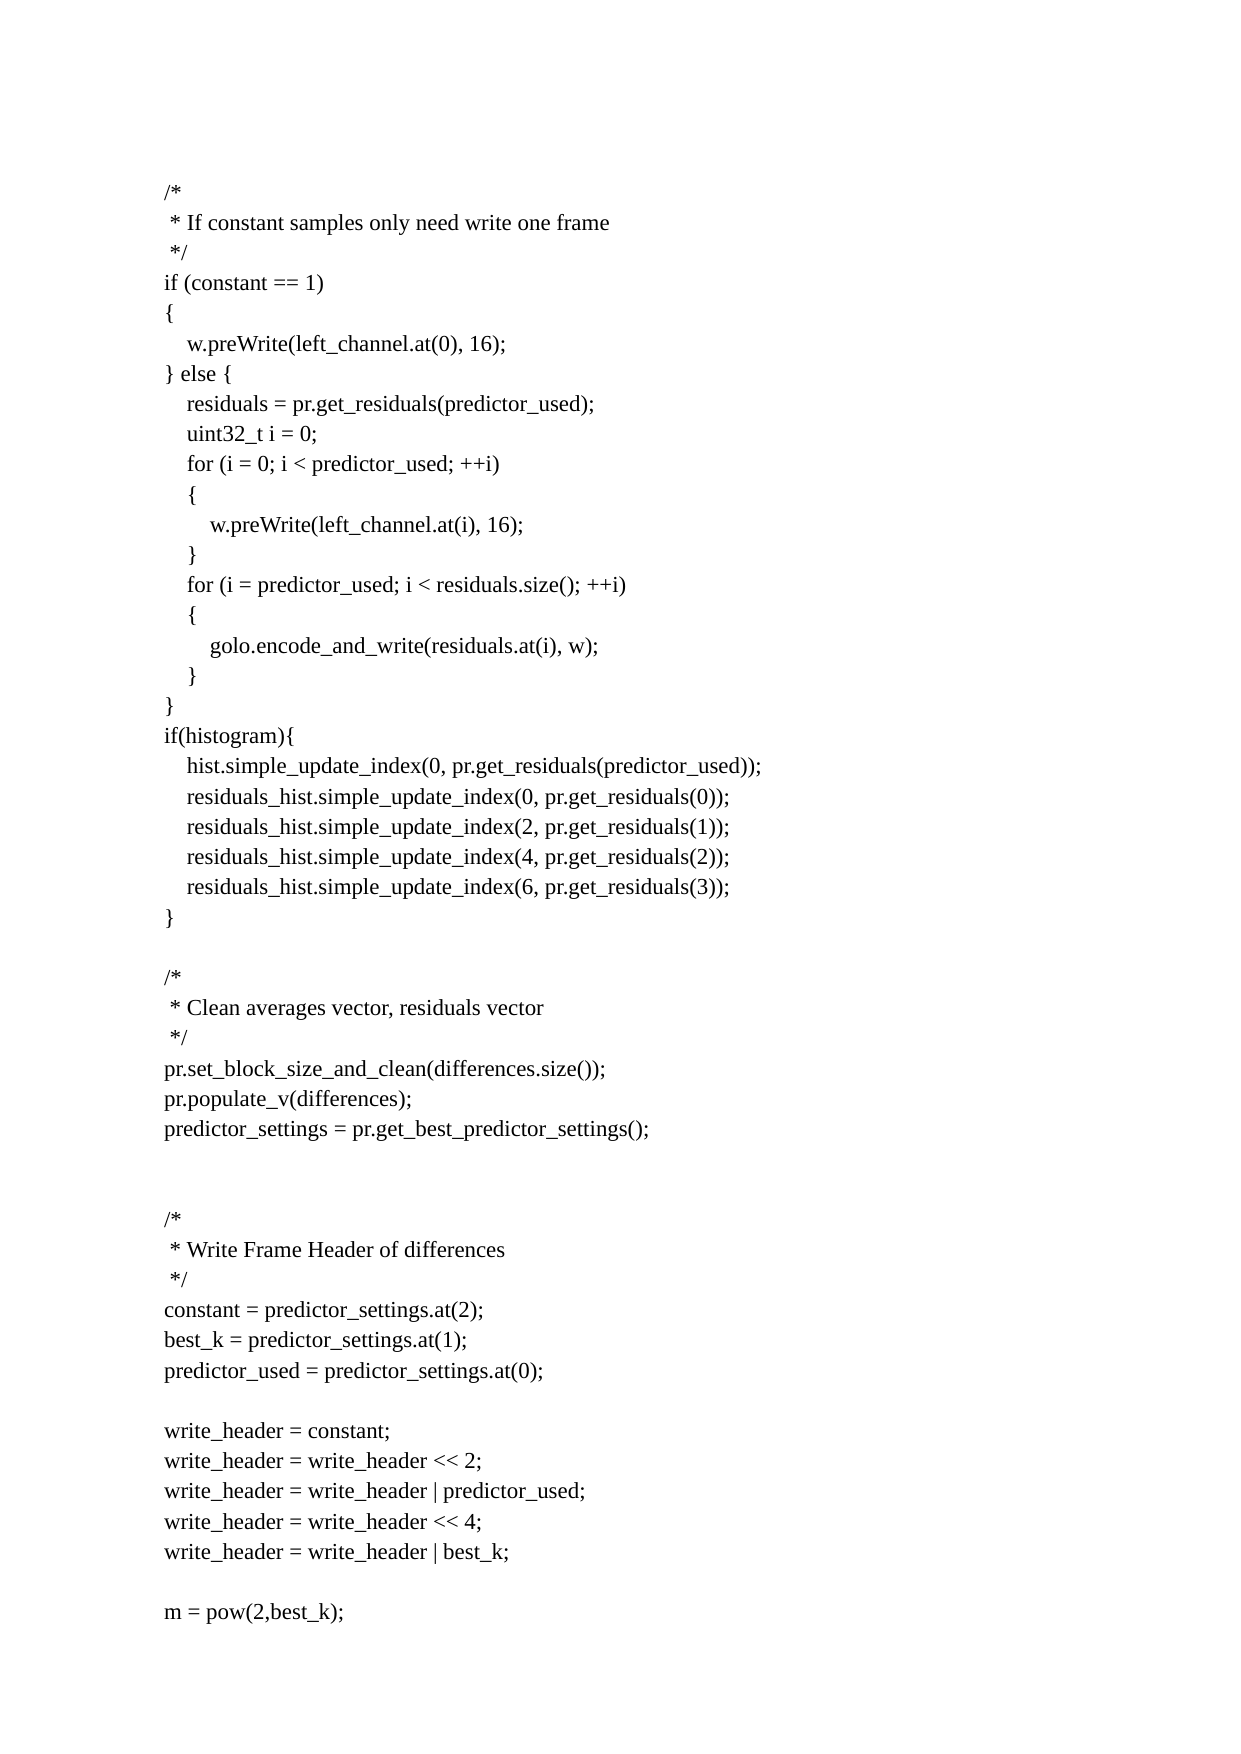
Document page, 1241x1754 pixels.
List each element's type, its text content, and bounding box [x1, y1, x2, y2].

text /* [118, 964, 1122, 990]
text } [118, 903, 1122, 930]
text { [118, 481, 1122, 507]
text } [118, 692, 1122, 718]
text { [118, 601, 1122, 628]
text pr.populate_v(differences); [118, 1085, 1122, 1111]
text residuals_hist.simple_update_index(6, pr.get_residuals(3)); [118, 873, 1122, 900]
text * Write Frame Header of differences [118, 1236, 1122, 1262]
text /* [118, 178, 1122, 205]
text residuals_hist.simple_update_index(2, pr.get_residuals(1)); [118, 813, 1122, 839]
text for (i = predictor_used; i < residuals.size(); ++i) [118, 571, 1122, 598]
text if(histogram){ [118, 722, 1122, 749]
text predictor_settings = pr.get_best_predictor_settings(); [118, 1115, 1122, 1141]
text write_header = write_header | best_k; [118, 1538, 1122, 1564]
text } else { [118, 360, 1122, 386]
text } [118, 662, 1122, 688]
text pr.set_block_size_and_clean(differences.size()); [118, 1054, 1122, 1081]
text golo.encode_and_write(residuals.at(i), w); [118, 632, 1122, 658]
text } [118, 541, 1122, 567]
text hist.simple_update_index(0, pr.get_residuals(predictor_used)); [118, 752, 1122, 779]
text * If constant samples only need write one frame [118, 209, 1122, 235]
text residuals_hist.simple_update_index(0, pr.get_residuals(0)); [118, 783, 1122, 809]
text { [118, 299, 1122, 326]
text if (constant == 1) [118, 269, 1122, 296]
text */ [118, 1266, 1122, 1292]
text predictor_used = predictor_settings.at(0); [118, 1357, 1122, 1383]
text write_header = write_header | predictor_used; [118, 1477, 1122, 1504]
text */ [118, 239, 1122, 265]
text write_header = constant; [118, 1417, 1122, 1443]
text write_header = write_header << 4; [118, 1508, 1122, 1534]
text w.preWrite(left_channel.at(i), 16); [118, 511, 1122, 537]
text constant = predictor_settings.at(2); [118, 1296, 1122, 1323]
text for (i = 0; i < predictor_used; ++i) [118, 450, 1122, 477]
text */ [118, 1024, 1122, 1051]
text w.preWrite(left_channel.at(0), 16); [118, 329, 1122, 356]
text m = pow(2,best_k); [118, 1598, 1122, 1625]
text best_k = predictor_settings.at(1); [118, 1326, 1122, 1353]
text residuals = pr.get_residuals(predictor_used); [118, 390, 1122, 416]
text residuals_hist.simple_update_index(4, pr.get_residuals(2)); [118, 843, 1122, 869]
text /* [118, 1206, 1122, 1232]
text * Clean averages vector, residuals vector [118, 994, 1122, 1021]
text write_header = write_header << 2; [118, 1447, 1122, 1474]
text uint32_t i = 0; [118, 420, 1122, 447]
